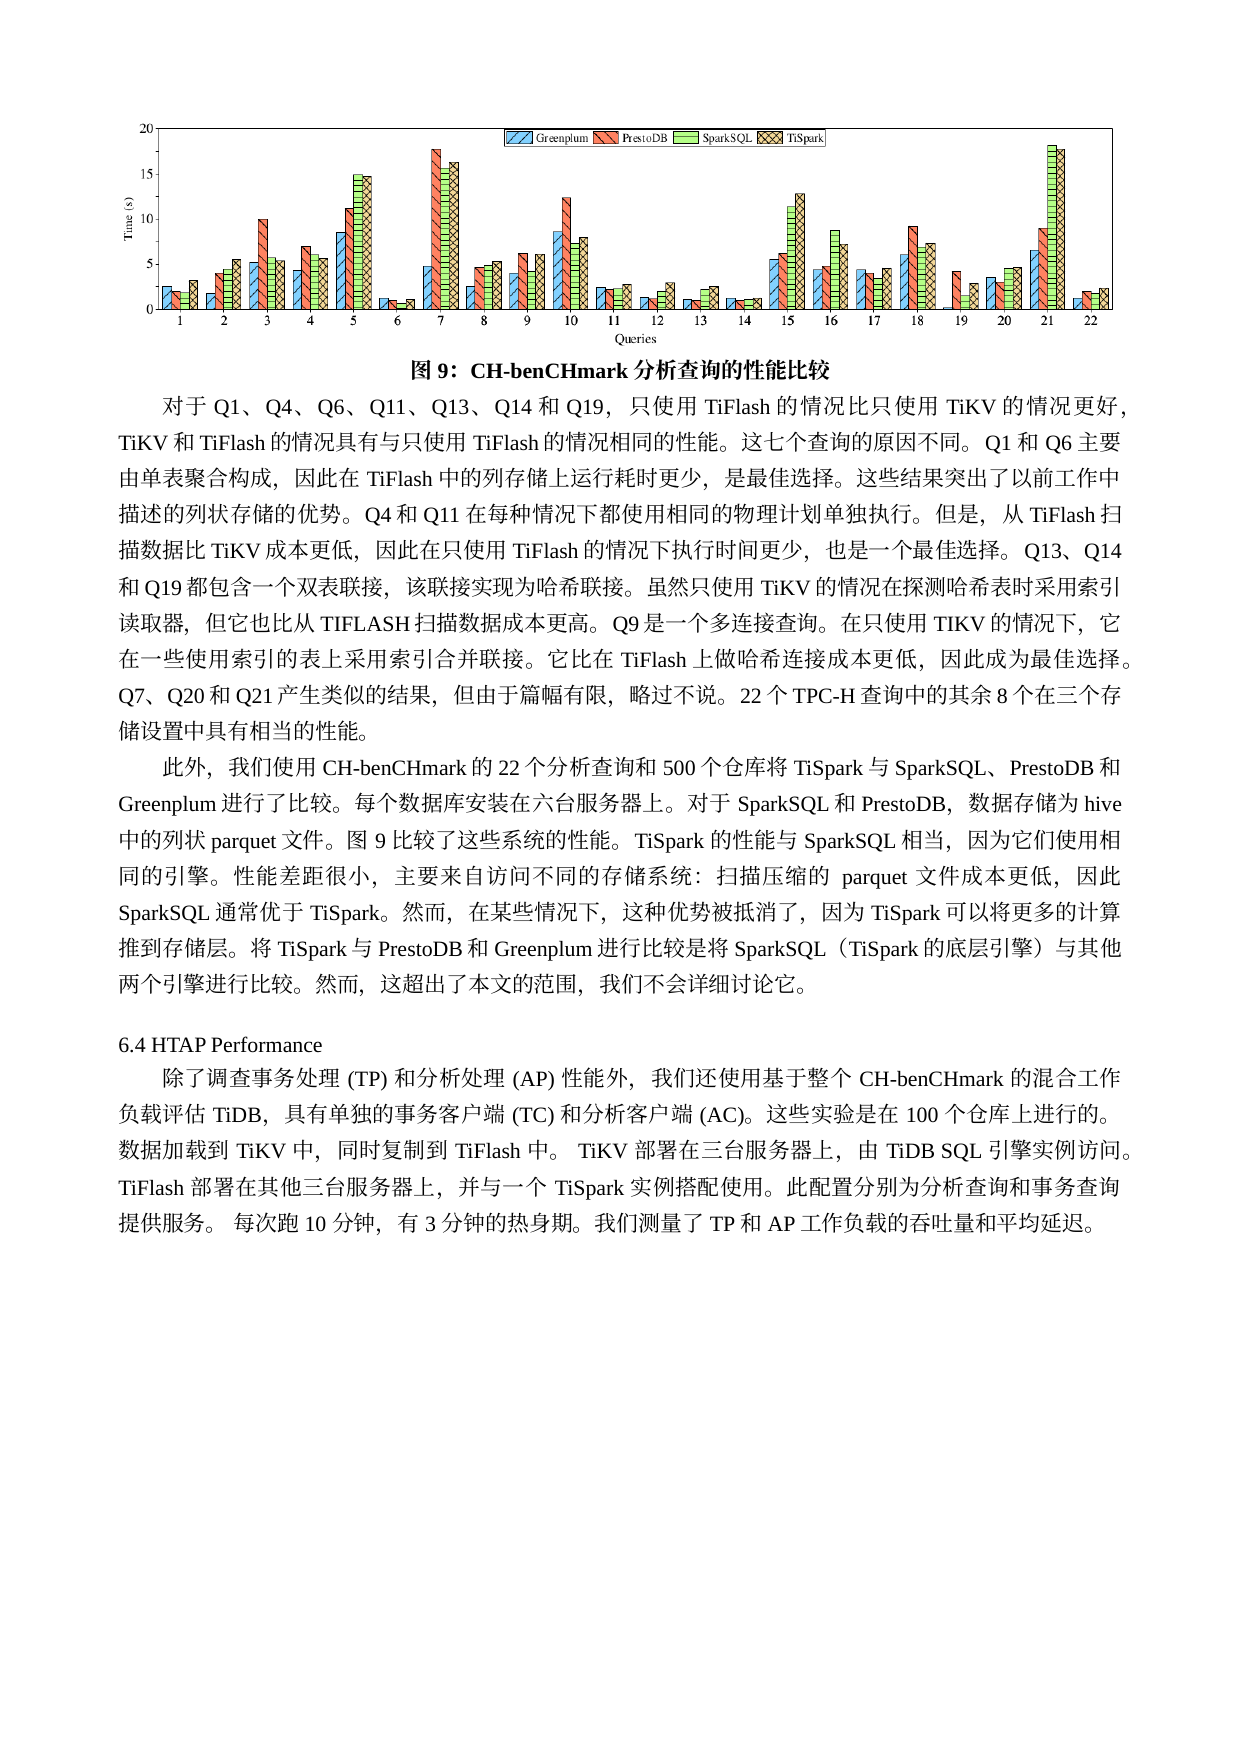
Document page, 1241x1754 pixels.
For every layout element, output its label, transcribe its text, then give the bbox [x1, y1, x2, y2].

text 对于Q1、Q4、Q6、Q11、Q13、Q14和Q19，只使用TiFlash的情况比只使用TiKV的情况更好，TiKV和TiFlash的情况具有与只使用TiFlash的情况相同的性能。这七个查询的原因不同。Q1 和 Q6 主要由单表聚合构成，因此在 TiFlash 中的列存储上运行耗时更少，是最佳选择。这些结果突出了以前工作中描述的列状存储的优势。Q4和Q11在每种情况下都使用相同的物理计划单独执行。但是，从TiFlash扫描数据比TiKV成本更低，因此在只使用TiFlash的情况下执行时间更少，也是一个最佳选择。Q13、Q14和Q19都包含一个双表联接，该联接实现为哈希联接。虽然只使用TiKV的情况在探测哈希表时采用索引读取器，但它也比从TIFLASH扫描数据成本更高。Q9是一个多连接查询。在只使用TIKV的情况下，它在一些使用索引的表上采用索引合并联接。它比在TiFlash上做哈希连接成本更低，因此成为最佳选择。Q7、Q20和Q21产生类似的结果，但由于篇幅有限，略过不说。22个TPC-H查询中的其余8个在三个存储设置中具有相当的性能。 [118, 389, 1122, 746]
text 6.4 HTAP Performance [118, 1032, 1122, 1058]
text 图 9：CH-benCHmark 分析查询的性能比较 [118, 349, 1122, 384]
text 此外，我们使用CH-benCHmark的22个分析查询和500个仓库将TiSpark与SparkSQL、PrestoDB和Greenplum进行了比较。每个数据库安装在六台服务器上。对于SparkSQL和PrestoDB，数据存储为hive中的列状parquet文件。图 9 比较了这些系统的性能。TiSpark 的性能与 SparkSQL 相当，因为它们使用相同的引擎。性能差距很小，主要来自访问不同的存储系统：扫描压缩的 parquet 文件成本更低，因此 SparkSQL 通常优于 TiSpark。然而，在某些情况下，这种优势被抵消了，因为TiSpark可以将更多的计算推到存储层。将TiSpark与PrestoDB和Greenplum进行比较是将SparkSQL（TiSpark的底层引擎）与其他两个引擎进行比较。然而，这超出了本文的范围，我们不会详细讨论它。 [118, 751, 1122, 999]
text 除了调查事务处理 (TP) 和分析处理 (AP) 性能外，我们还使用基于整个 CH-benCHmark 的混合工作负载评估 TiDB，具有单独的事务客户端 (TC) 和分析客户端 (AC)。这些实验是在 100 个仓库上进行的。 数据加载到 TiKV 中，同时复制到 TiFlash 中。 TiKV 部署在三台服务器上，由 TiDB SQL 引擎实例访问。TiFlash 部署在其他三台服务器上，并与一个 TiSpark 实例搭配使用。此配置分别为分析查询和事务查询提供服务。 每次跑 10 分钟，有 3 分钟的热身期。我们测量了 TP 和 AP 工作负载的吞吐量和平均延迟。 [118, 1061, 1122, 1237]
picture [118, 118, 1123, 349]
